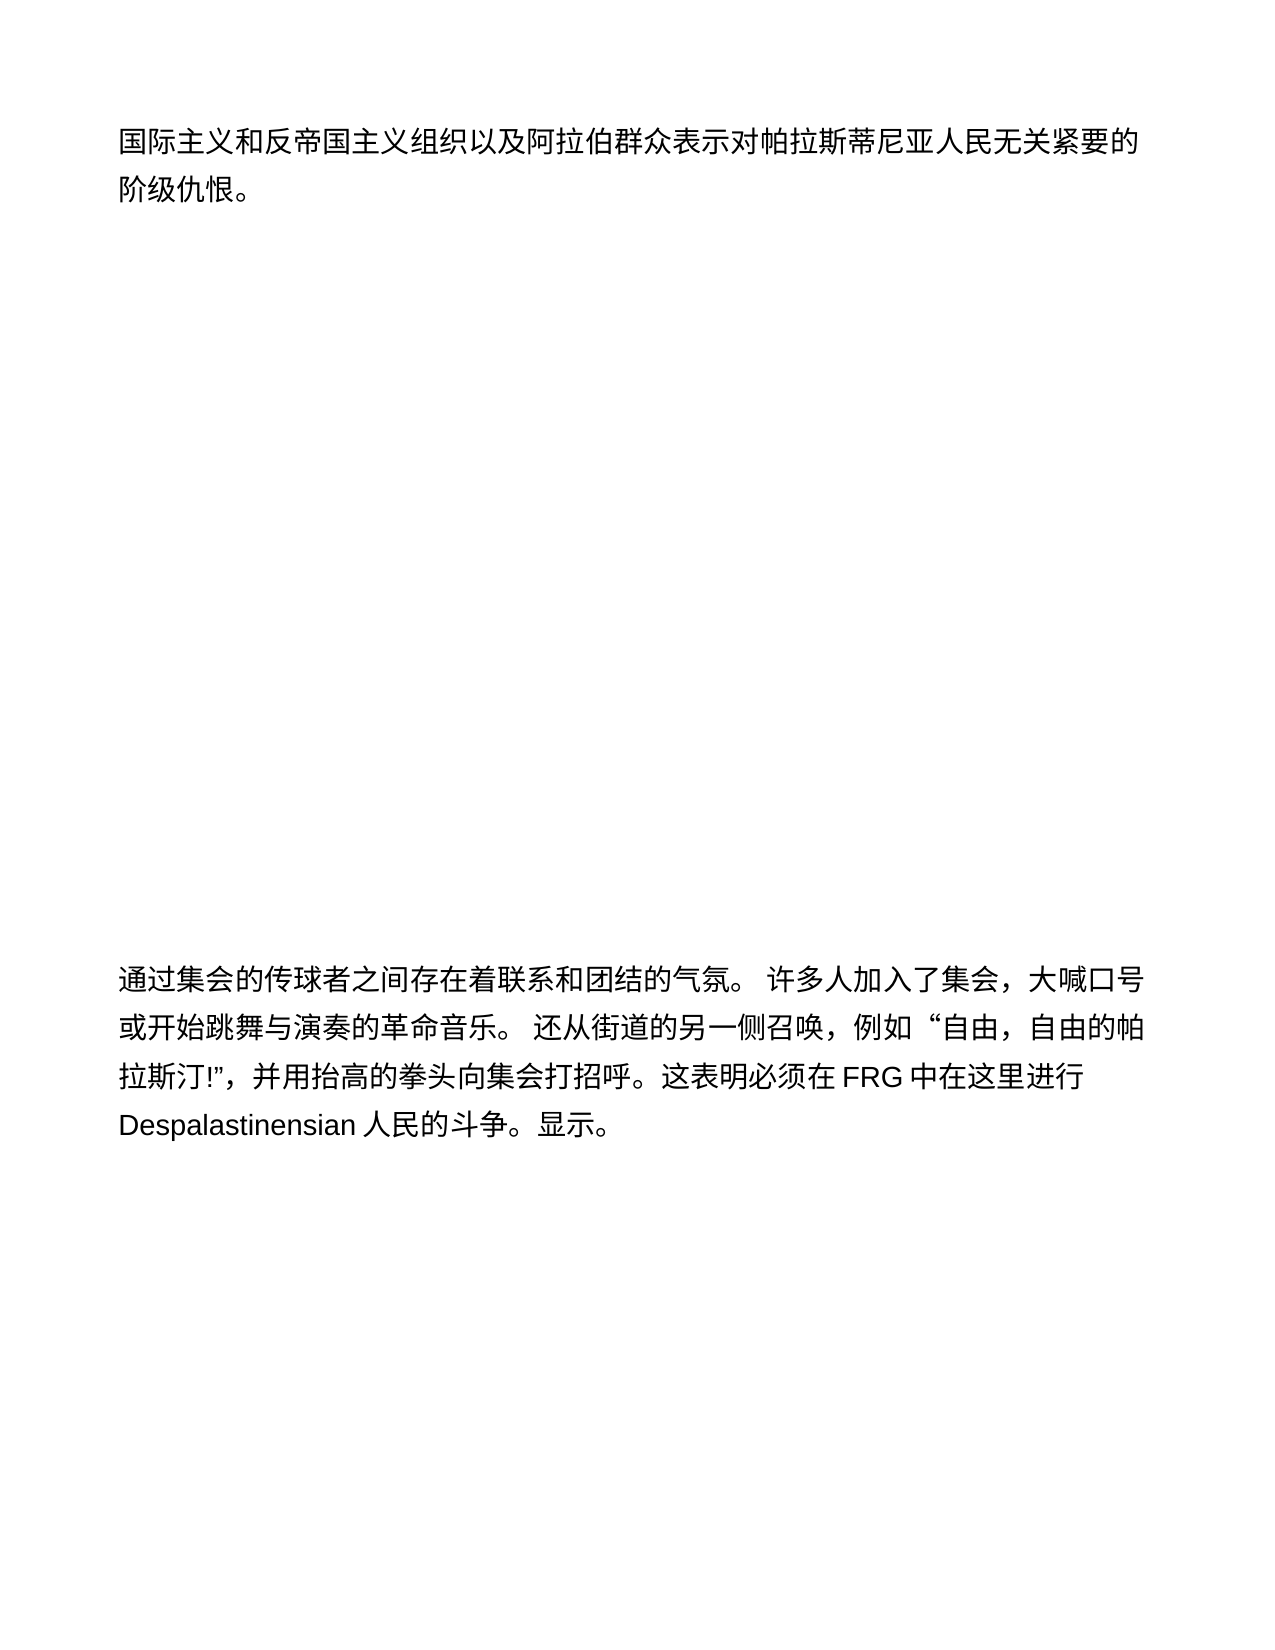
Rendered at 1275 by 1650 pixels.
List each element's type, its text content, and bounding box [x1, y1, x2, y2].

text 通过集会的传球者之间存在着联系和团结的气氛。 许多人加入了集会，大喊口号或开始跳舞与演奏的革命音乐。 还从街道的另一侧召唤，例如“自由，自由的帕拉斯汀!”，并用抬高的拳头向集会打招呼。这表明必须在FRG中在这里进行Despalastinensian人民的斗争。显示。 [118, 230, 1157, 1144]
text 在汉堡，星期六，04 \。 2023年2月，来自不同国家的革命者，反帝国主义者和群众表现出反对对以色列轰炸以色列对帕拉斯蒂安主义人民的轰炸。 在讲话中，对加沙地带和德舍宁军事手术的简短袭击受到了严厉谴责。 此外，在过去几天中，不同的监狱中有几个部门，许多囚犯搬迁，阻止了任何探访艺术，并封锁了许多囚犯。 AM31。 2023年1月，监狱行为冲进了al-Damoon监狱和主要的女囚犯。 这一犯罪也被认为是在集会上意识到这一罪行。 此外，在FRG中还讨论了帕拉斯蒂安运动的定罪，因为柏林州政府再次希望禁止安纳克巴的所有会议。 不同的国际主义和反帝国主义组织以及阿拉伯群众表示对帕拉斯蒂尼亚人民无关紧要的阶级仇恨。 [118, 118, 1157, 209]
